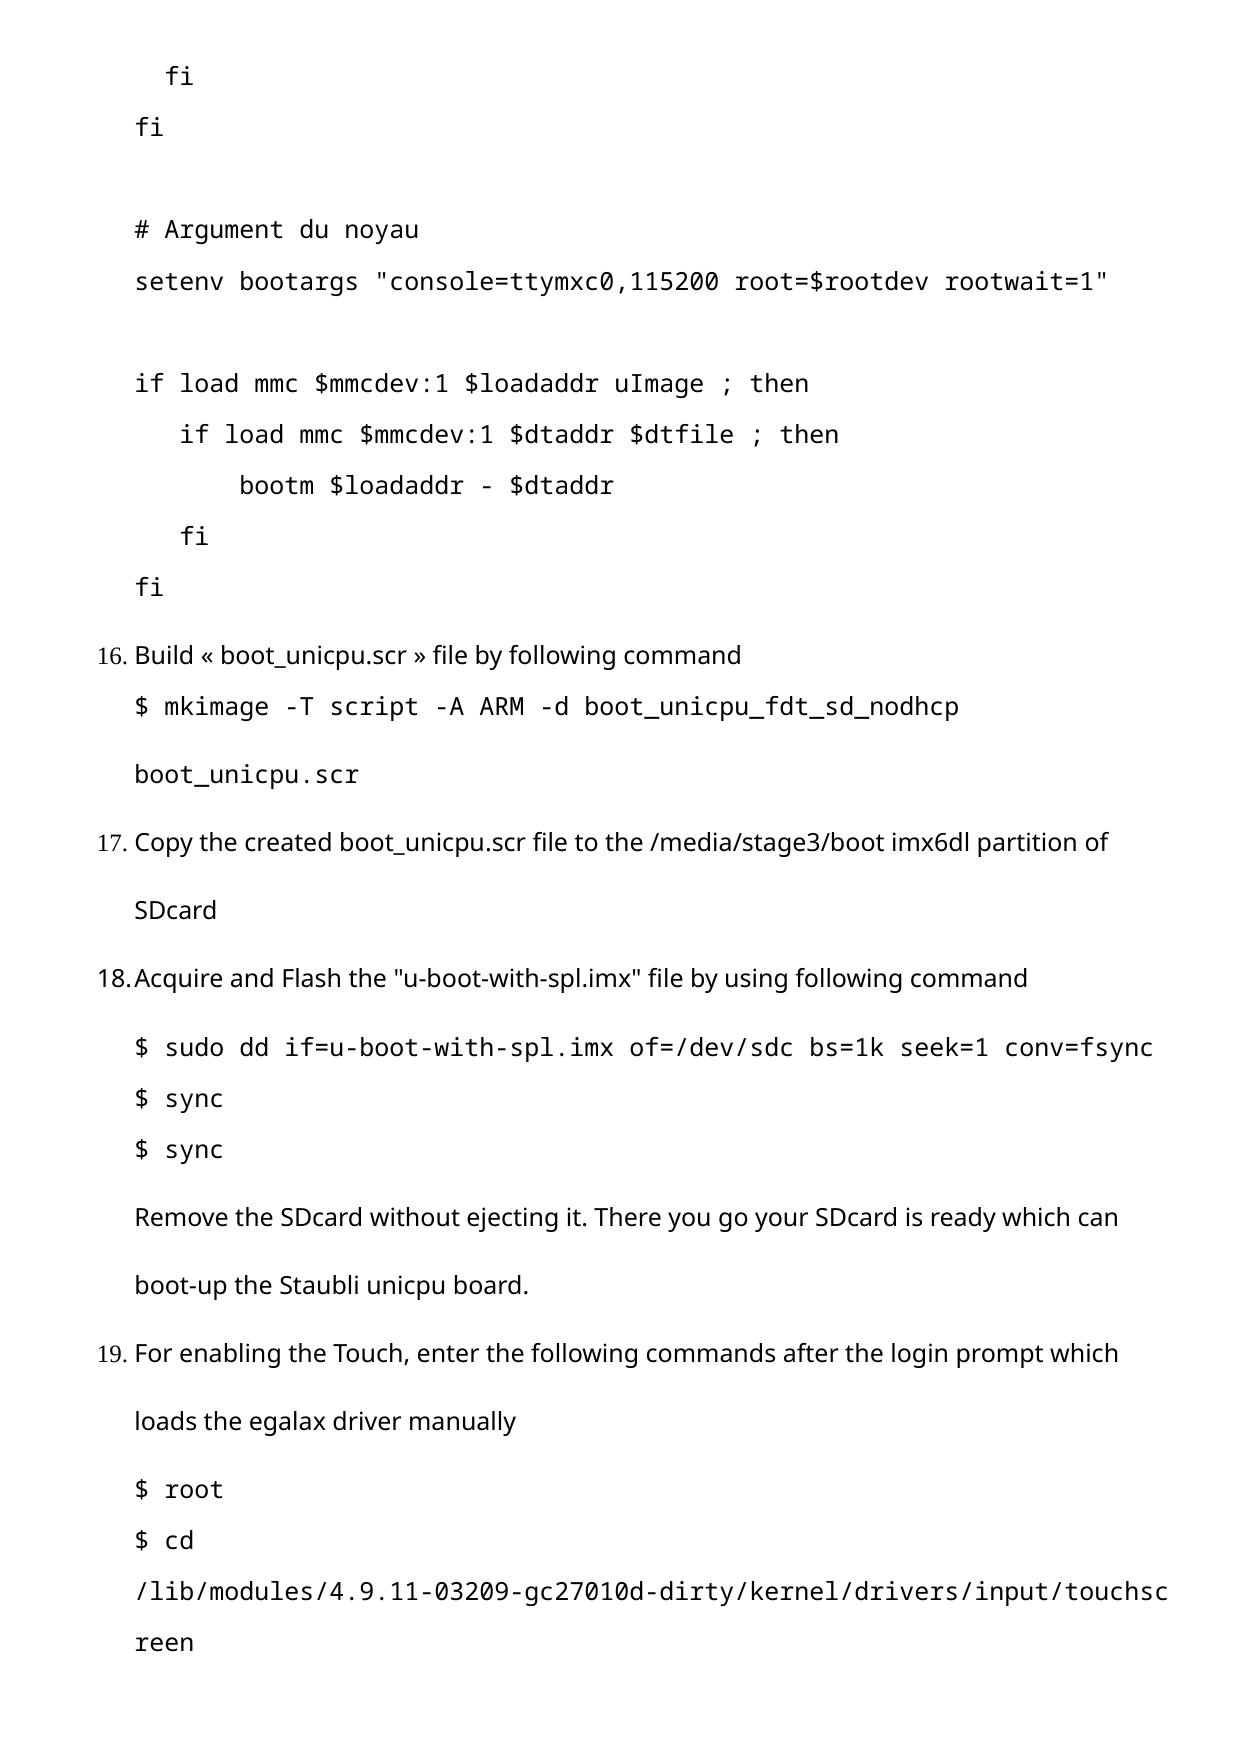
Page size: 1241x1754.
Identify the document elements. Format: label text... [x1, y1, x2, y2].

list Remove the SDcard without ejecting it. There you go your SDcard is ready which can boot-up the Staubli unicpu board. [97, 1199, 1181, 1302]
list Build « boot_unicpu.scr » file by following command [97, 638, 1181, 672]
list if load mmc $mmcdev:1 $loadaddr uImage ; then [97, 365, 1181, 399]
list $ sync [97, 1131, 1181, 1165]
list # Argument du noyau [97, 212, 1181, 246]
list setenv bootargs "console=ttymxc0,115200 root=$rootdev rootwait=1" [97, 263, 1181, 297]
list Copy the created boot_unicpu.scr file to the /media/stage3/boot imx6dl partition of SDcard [97, 825, 1181, 927]
list fi [97, 569, 1181, 603]
list fi [97, 59, 1181, 93]
list $ cd /lib/modules/4.9.11-03209-gc27010d-dirty/kernel/drivers/input/touchscreen [97, 1523, 1181, 1659]
list bootm $loadaddr - $dtaddr [97, 467, 1181, 501]
list fi [97, 110, 1181, 144]
list For enabling the Touch, enter the following commands after the login prompt which loads the egalax driver manually [97, 1336, 1181, 1438]
list $ sudo dd if=u-boot-with-spl.imx of=/dev/sdc bs=1k seek=1 conv=fsync [97, 1029, 1181, 1063]
list Acquire and Flash the "u-boot-with-spl.imx" file by using following command [97, 961, 1181, 995]
list fi [97, 518, 1181, 552]
list $ mkimage -T script -A ARM -d boot_unicpu_fdt_sd_nodhcp boot_unicpu.scr [97, 689, 1181, 791]
list if load mmc $mmcdev:1 $dtaddr $dtfile ; then [97, 416, 1181, 450]
list $ root [97, 1472, 1181, 1506]
list $ sync [97, 1080, 1181, 1114]
